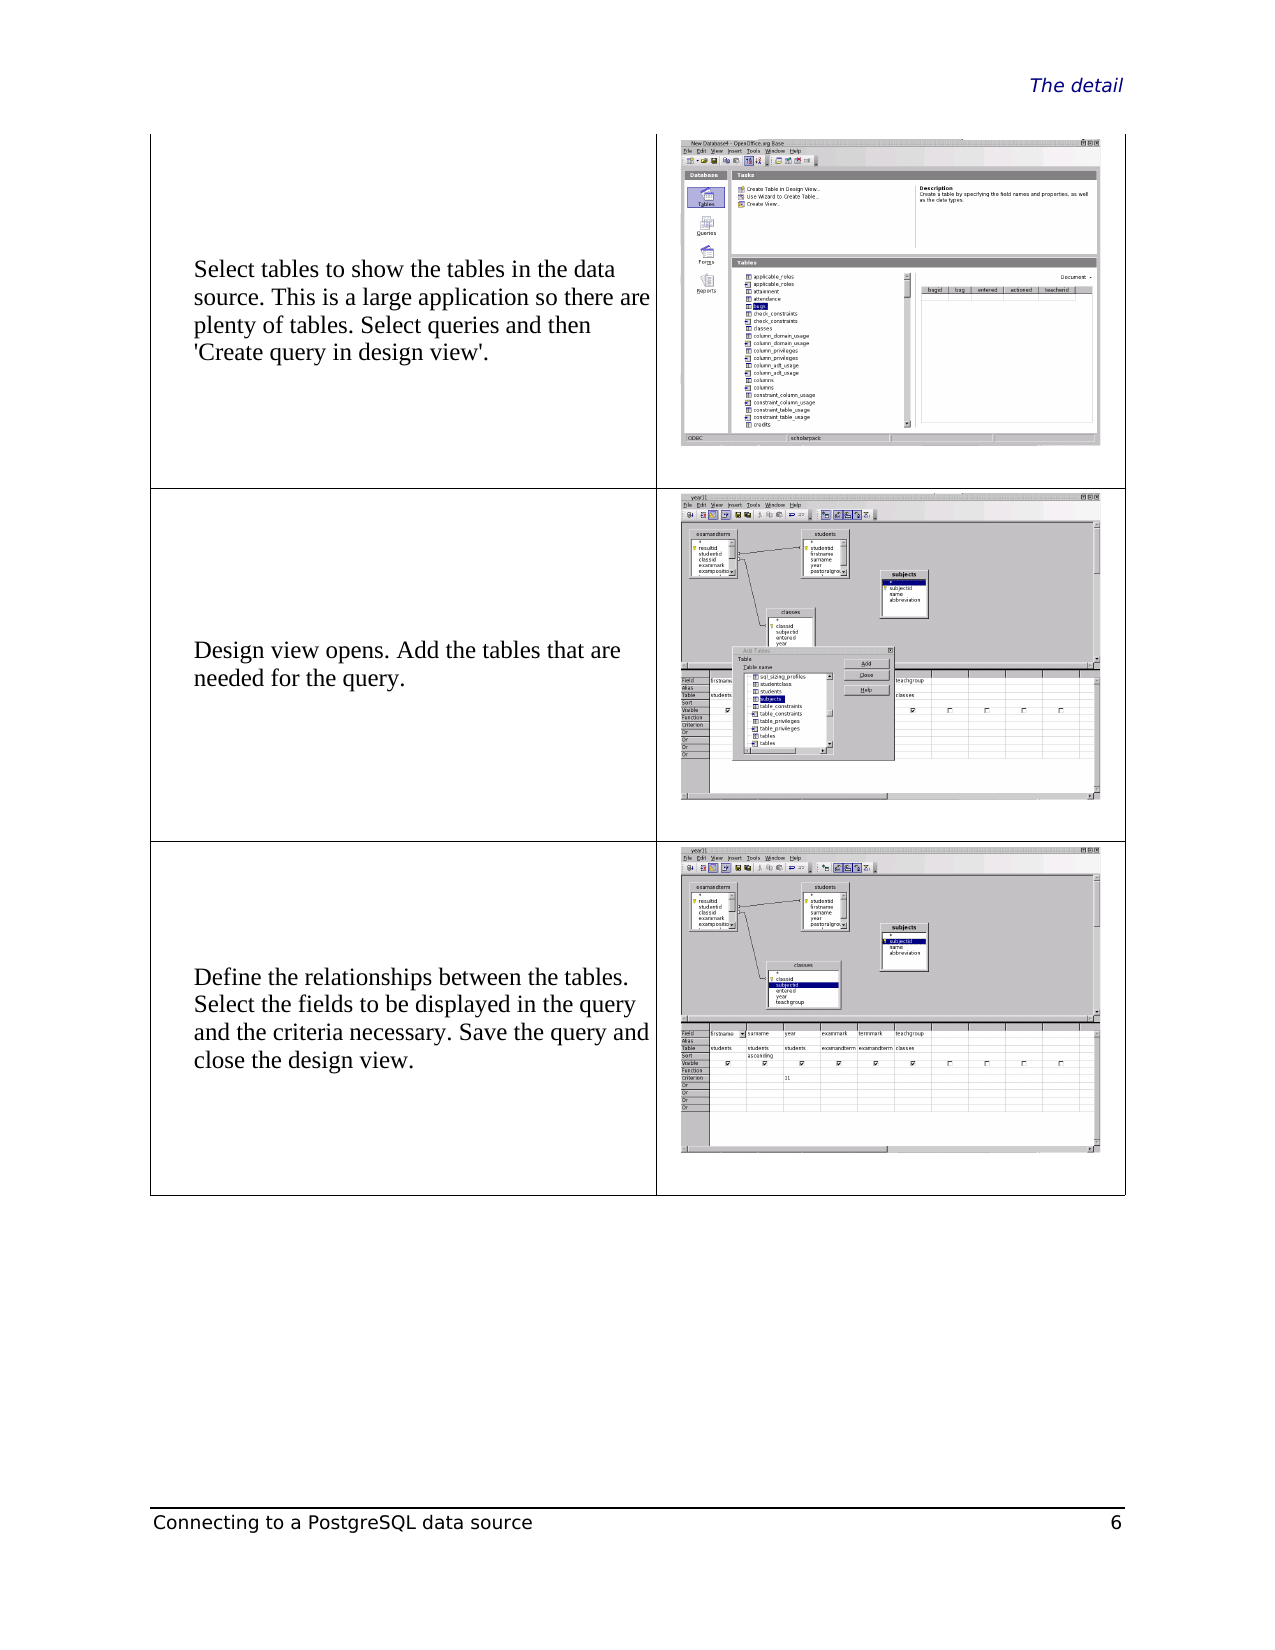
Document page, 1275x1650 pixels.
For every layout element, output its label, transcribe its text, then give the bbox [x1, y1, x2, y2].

table_cell Select tables to show the tables in the data source. This is a large application so there are plenty of tables. Select queries and then 'Create query in design view'. [151, 134, 656, 488]
table_cell Define the relationships between the tables. Select the fields to be displayed in the query and the criteria necessary. Save the query and close the design view. [151, 842, 656, 1195]
picture [680, 139, 1101, 446]
picture [680, 847, 1101, 1153]
table_cell [657, 842, 1125, 1195]
table_cell [657, 489, 1125, 841]
table_cell Design view opens. Add the tables that are needed for the query. [151, 489, 656, 841]
table_cell [657, 134, 1125, 488]
picture [680, 493, 1101, 800]
